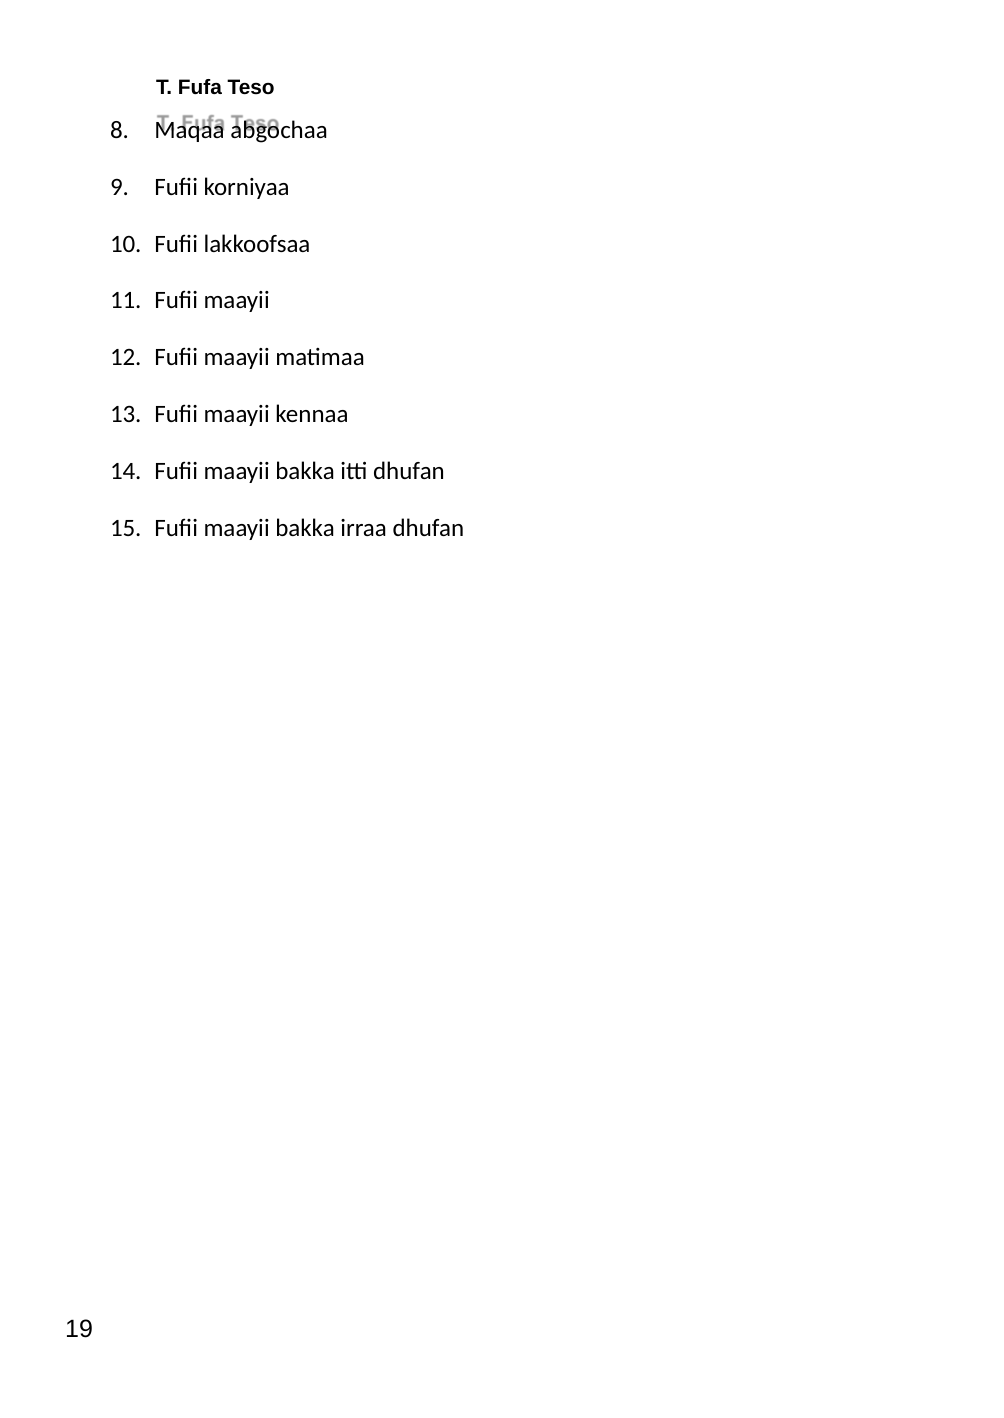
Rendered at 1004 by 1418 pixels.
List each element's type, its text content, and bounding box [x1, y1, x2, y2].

picture [142, 102, 311, 149]
list Fufii maayii matimaa [110, 341, 836, 372]
list Fufii maayii [110, 284, 836, 315]
list Fufii maayii kennaa [110, 398, 836, 429]
list Fufii maayii bakka itti dhufan [110, 455, 836, 486]
list Maqaa abgochaa [110, 114, 142, 145]
list Fufii lakkoofsaa [110, 228, 836, 258]
list Fufii maayii bakka irraa dhufan [110, 512, 836, 543]
list Maqaa abgochaa [311, 114, 836, 145]
list Fufii korniyaa [110, 171, 836, 202]
